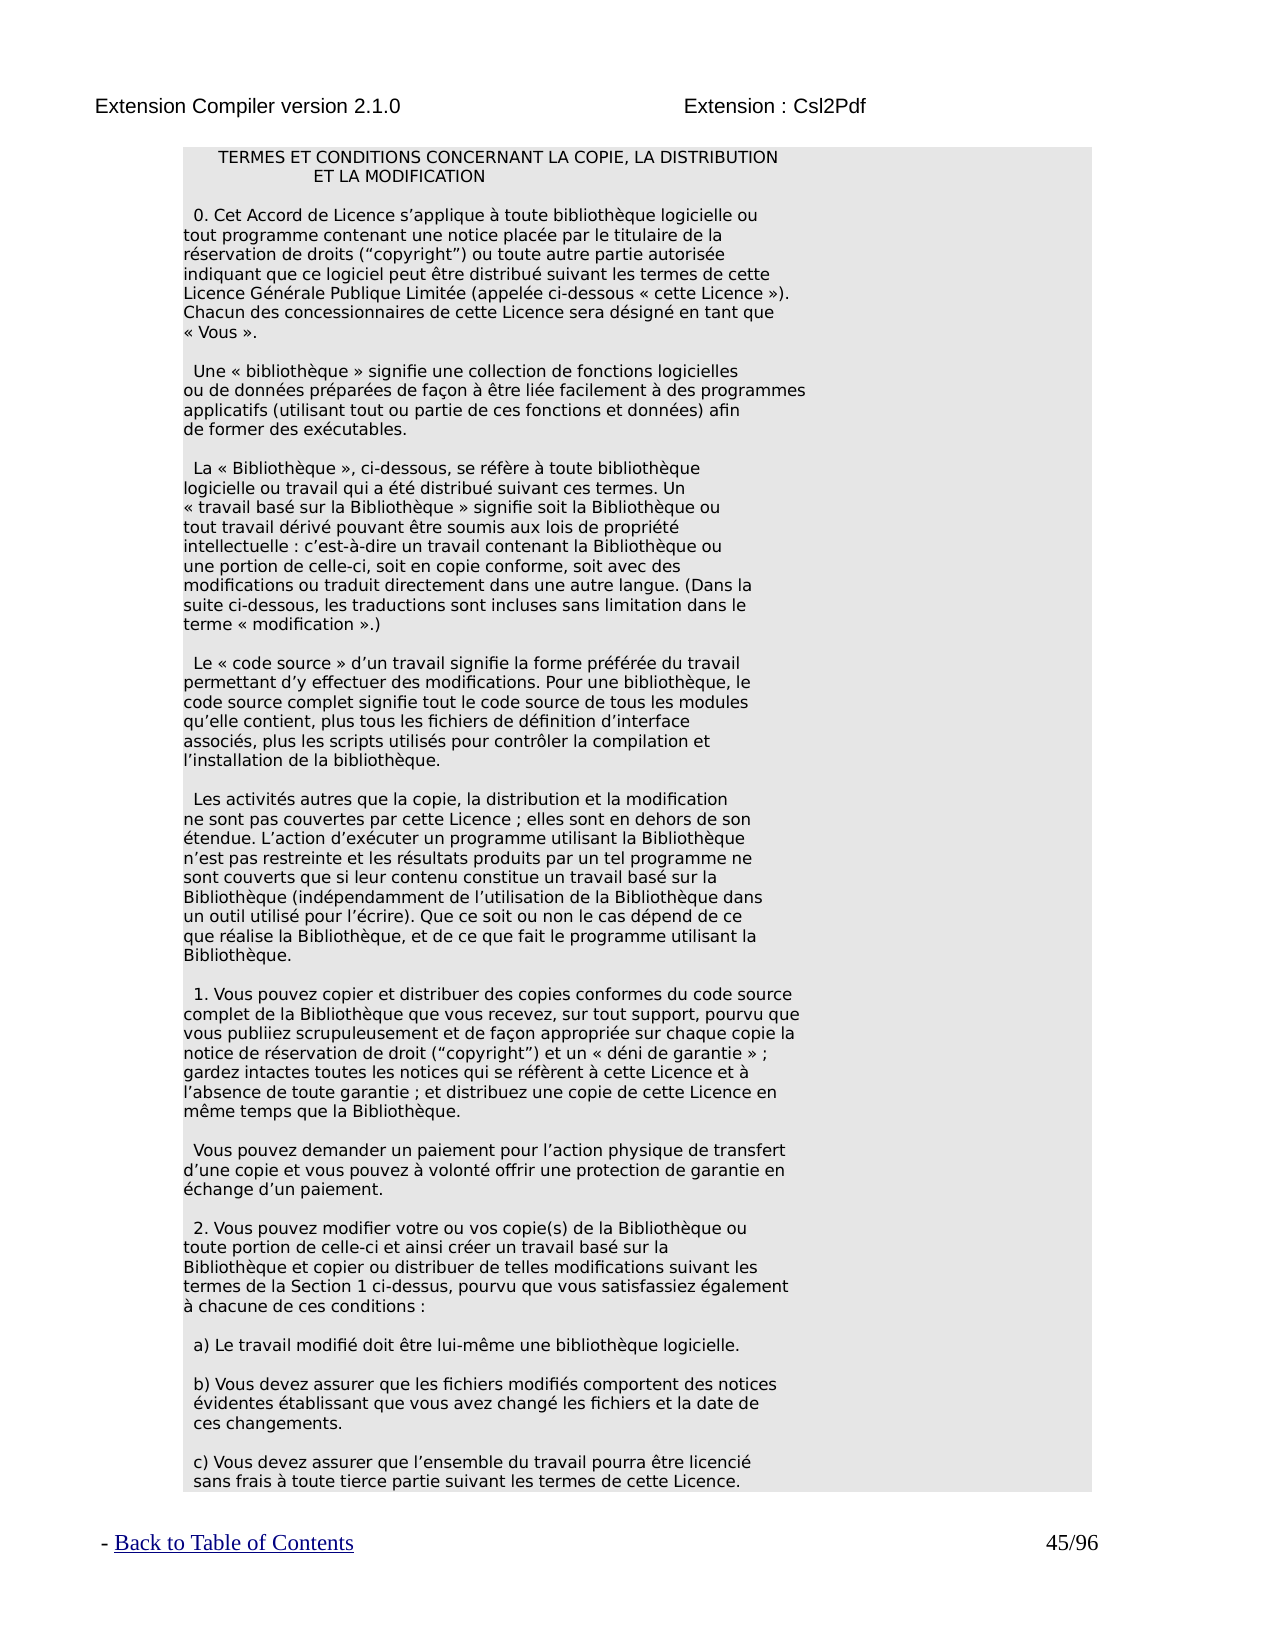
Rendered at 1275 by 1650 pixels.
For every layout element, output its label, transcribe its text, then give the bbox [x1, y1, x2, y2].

text Le « code source » d’un travail signifie la forme préférée du travail [183, 654, 1092, 673]
text d’une copie et vous pouvez à volonté offrir une protection de garantie en [183, 1160, 1092, 1180]
text permettant d’y effectuer des modifications. Pour une bibliothèque, le [183, 673, 1092, 693]
text « Vous ». [183, 323, 1092, 342]
text Bibliothèque et copier ou distribuer de telles modifications suivant les [183, 1258, 1092, 1277]
text intellectuelle : c’est-à-dire un travail contenant la Bibliothèque ou [183, 537, 1092, 557]
text un outil utilisé pour l’écrire). Que ce soit ou non le cas dépend de ce [183, 907, 1092, 927]
text étendue. L’action d’exécuter un programme utilisant la Bibliothèque [183, 829, 1092, 849]
text c) Vous devez assurer que l’ensemble du travail pourra être licencié [183, 1453, 1092, 1472]
text TERMES ET CONDITIONS CONCERNANT LA COPIE, LA DISTRIBUTION [183, 147, 1092, 167]
text évidentes établissant que vous avez changé les fichiers et la date de [183, 1394, 1092, 1414]
text une portion de celle-ci, soit en copie conforme, soit avec des [183, 557, 1092, 576]
text indiquant que ce logiciel peut être distribué suivant les termes de cette [183, 264, 1092, 284]
text toute portion de celle-ci et ainsi créer un travail basé sur la [183, 1238, 1092, 1258]
text Une « bibliothèque » signifie une collection de fonctions logicielles [183, 362, 1092, 381]
text gardez intactes toutes les notices qui se réfèrent à cette Licence et à [183, 1063, 1092, 1082]
text logicielle ou travail qui a été distribué suivant ces termes. Un [183, 479, 1092, 498]
text ne sont pas couvertes par cette Licence ; elles sont en dehors de son [183, 810, 1092, 829]
text ET LA MODIFICATION [183, 167, 1092, 186]
text n’est pas restreinte et les résultats produits par un tel programme ne [183, 849, 1092, 868]
text qu’elle contient, plus tous les fichiers de définition d’interface [183, 712, 1092, 732]
text Vous pouvez demander un paiement pour l’action physique de transfert [183, 1141, 1092, 1160]
text échange d’un paiement. [183, 1180, 1092, 1199]
text 2. Vous pouvez modifier votre ou vos copie(s) de la Bibliothèque ou [183, 1219, 1092, 1238]
text associés, plus les scripts utilisés pour contrôler la compilation et [183, 732, 1092, 751]
text sont couverts que si leur contenu constitue un travail basé sur la [183, 868, 1092, 888]
text vous publiiez scrupuleusement et de façon appropriée sur chaque copie la [183, 1024, 1092, 1043]
text même temps que la Bibliothèque. [183, 1102, 1092, 1121]
text ou de données préparées de façon à être liée facilement à des programmes [183, 381, 1092, 401]
text Licence Générale Publique Limitée (appelée ci-dessous « cette Licence »). [183, 284, 1092, 303]
text tout travail dérivé pouvant être soumis aux lois de propriété [183, 518, 1092, 537]
text notice de réservation de droit (“copyright”) et un « déni de garantie » ; [183, 1043, 1092, 1063]
text applicatifs (utilisant tout ou partie de ces fonctions et données) afin [183, 401, 1092, 420]
text a) Le travail modifié doit être lui-même une bibliothèque logicielle. [183, 1336, 1092, 1355]
text b) Vous devez assurer que les fichiers modifiés comportent des notices [183, 1375, 1092, 1394]
text à chacune de ces conditions : [183, 1297, 1092, 1316]
text La « Bibliothèque », ci-dessous, se réfère à toute bibliothèque [183, 459, 1092, 479]
text l’absence de toute garantie ; et distribuez une copie de cette Licence en [183, 1082, 1092, 1102]
text Bibliothèque (indépendamment de l’utilisation de la Bibliothèque dans [183, 888, 1092, 907]
text Les activités autres que la copie, la distribution et la modification [183, 790, 1092, 810]
text termes de la Section 1 ci-dessus, pourvu que vous satisfassiez également [183, 1277, 1092, 1297]
text Chacun des concessionnaires de cette Licence sera désigné en tant que [183, 303, 1092, 323]
text sans frais à toute tierce partie suivant les termes de cette Licence. [183, 1472, 1092, 1492]
text complet de la Bibliothèque que vous recevez, sur tout support, pourvu que [183, 1004, 1092, 1024]
text 0. Cet Accord de Licence s’applique à toute bibliothèque logicielle ou [183, 206, 1092, 225]
text que réalise la Bibliothèque, et de ce que fait le programme utilisant la [183, 927, 1092, 946]
text suite ci-dessous, les traductions sont incluses sans limitation dans le [183, 596, 1092, 615]
text ces changements. [183, 1414, 1092, 1433]
text 1. Vous pouvez copier et distribuer des copies conformes du code source [183, 985, 1092, 1004]
text tout programme contenant une notice placée par le titulaire de la [183, 225, 1092, 245]
text « travail basé sur la Bibliothèque » signifie soit la Bibliothèque ou [183, 498, 1092, 518]
text code source complet signifie tout le code source de tous les modules [183, 693, 1092, 712]
text de former des exécutables. [183, 420, 1092, 440]
text terme « modification ».) [183, 615, 1092, 634]
text modifications ou traduit directement dans une autre langue. (Dans la [183, 576, 1092, 596]
text l’installation de la bibliothèque. [183, 751, 1092, 771]
text Bibliothèque. [183, 946, 1092, 966]
text réservation de droits (“copyright”) ou toute autre partie autorisée [183, 245, 1092, 264]
